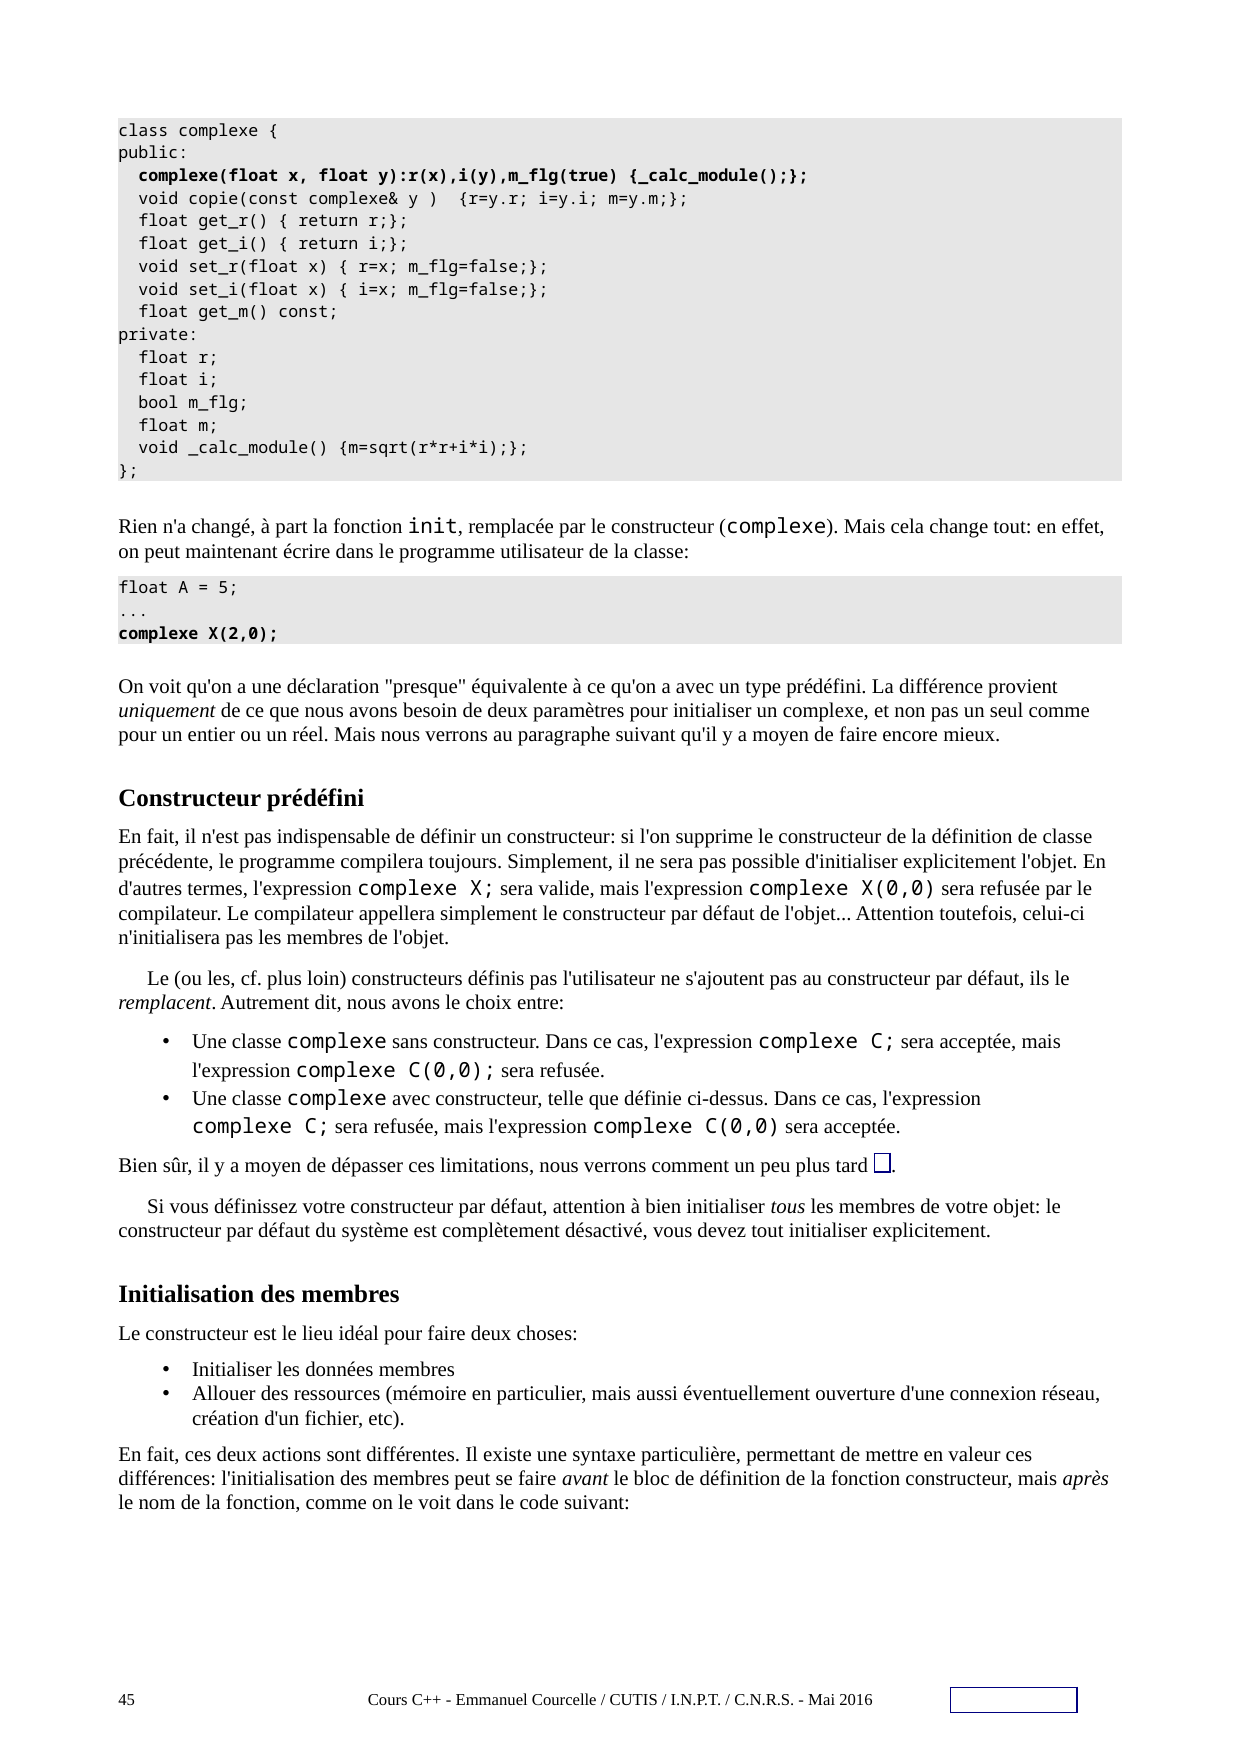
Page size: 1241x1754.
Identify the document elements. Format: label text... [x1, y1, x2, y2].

text float A = 5; [118, 576, 1122, 599]
text float get_r() { return r;}; [118, 209, 1122, 232]
text class complexe { [118, 118, 1122, 141]
text ... [118, 599, 1122, 621]
text private: [118, 322, 1122, 345]
list Initialiser les données membres [162, 1357, 1122, 1381]
text Si vous définissez votre constructeur par défaut, attention à bien initialiser tous les membres de votre objet: le constructeur par défaut du système est complètement désactivé, vous devez tout initialiser explicitement. [118, 1190, 1122, 1242]
text }; [118, 459, 1122, 481]
text void _calc_module() {m=sqrt(r*r+i*i);}; [118, 436, 1122, 459]
text float get_m() const; [118, 300, 1122, 322]
text complexe X(2,0); [118, 621, 1122, 644]
text void set_i(float x) { i=x; m_flg=false;}; [118, 277, 1122, 300]
text On voit qu'on a une déclaration "presque" équivalente à ce qu'on a avec un type prédéfini. La différence provient uniquement de ce que nous avons besoin de deux paramètres pour initialiser un complexe, et non pas un seul comme pour un entier ou un réel. Mais nous verrons au paragraphe suivant qu'il y a moyen de faire encore mieux. [118, 673, 1122, 746]
text void set_r(float x) { r=x; m_flg=false;}; [118, 254, 1122, 277]
list Une classe complexe sans constructeur. Dans ce cas, l'expression complexe C; sera acceptée, mais l'expression complexe C(0,0); sera refusée. [162, 1026, 1122, 1083]
text float get_i() { return i;}; [118, 232, 1122, 254]
text Rien n'a changé, à part la fonction init, remplacée par le constructeur (complexe). Mais cela change tout: en effet, on peut maintenant écrire dans le programme utilisateur de la classe: [118, 511, 1122, 563]
text Le constructeur est le lieu idéal pour faire deux choses: [118, 1321, 1122, 1345]
text En fait, il n'est pas indispensable de définir un constructeur: si l'on supprime le constructeur de la définition de classe précédente, le programme compilera toujours. Simplement, il ne sera pas possible d'initialiser explicitement l'objet. En d'autres termes, l'expression complexe X; sera valide, mais l'expression complexe X(0,0) sera refusée par le compilateur. Le compilateur appellera simplement le constructeur par défaut de l'objet... Attention toutefois, celui-ci n'initialisera pas les membres de l'objet. [118, 824, 1122, 949]
subtitle Constructeur prédéfini [118, 783, 1122, 812]
text float r; [118, 345, 1122, 368]
text bool m_flg; [118, 391, 1122, 413]
text float m; [118, 413, 1122, 436]
subtitle Initialisation des membres [118, 1279, 1122, 1308]
text float i; [118, 368, 1122, 391]
text void copie(const complexe& y ) {r=y.r; i=y.i; m=y.m;}; [118, 186, 1122, 209]
text complexe(float x, float y):r(x),i(y),m_flg(true) {_calc_module();}; [118, 163, 1122, 186]
text public: [118, 141, 1122, 163]
text Bien sûr, il y a moyen de dépasser ces limitations, nous verrons comment un peu plus tard . [118, 1152, 1122, 1177]
list Allouer des ressources (mémoire en particulier, mais aussi éventuellement ouverture d'une connexion réseau, création d'un fichier, etc). [162, 1381, 1122, 1429]
text En fait, ces deux actions sont différentes. Il existe une syntaxe particulière, permettant de mettre en valeur ces différences: l'initialisation des membres peut se faire avant le bloc de définition de la fonction constructeur, mais après le nom de la fonction, comme on le voit dans le code suivant: [118, 1442, 1122, 1514]
text Le (ou les, cf. plus loin) constructeurs définis pas l'utilisateur ne s'ajoutent pas au constructeur par défaut, ils le remplacent. Autrement dit, nous avons le choix entre: [118, 962, 1122, 1014]
list Une classe complexe avec constructeur, telle que définie ci-dessus. Dans ce cas, l'expression complexe C; sera refusée, mais l'expression complexe C(0,0) sera acceptée. [162, 1083, 1122, 1140]
